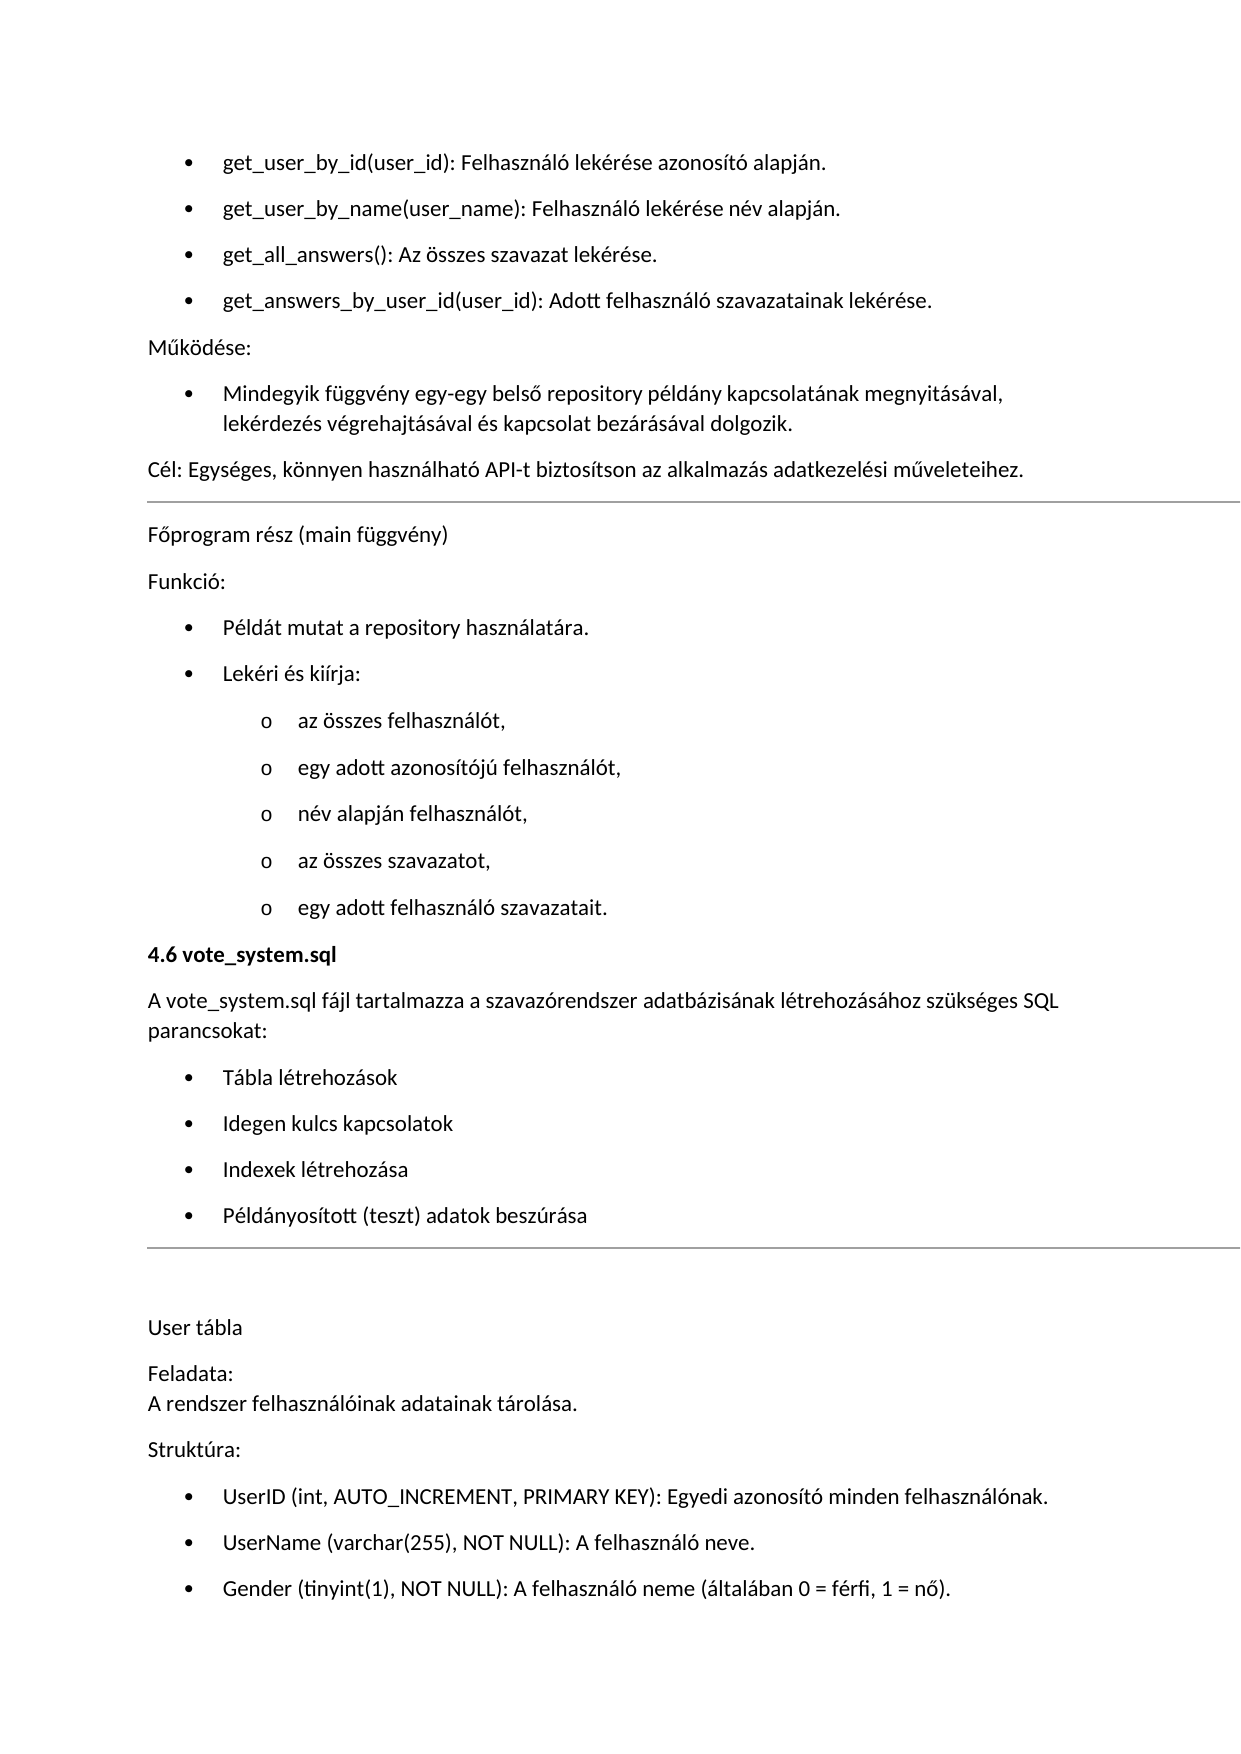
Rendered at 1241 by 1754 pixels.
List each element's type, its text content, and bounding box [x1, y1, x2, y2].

list az összes szavazatot, [260, 846, 1093, 875]
text Funkció: [148, 567, 1093, 595]
list Indexek létrehozása [185, 1155, 1093, 1183]
list Mindegyik függvény egy-egy belső repository példány kapcsolatának megnyitásával, lekérdezés végrehajtásával és kapcsolat bezárásával dolgozik. [185, 379, 1093, 437]
list get_user_by_name(user_name): Felhasználó lekérése név alapján. [185, 194, 1093, 222]
text A vote_system.sql fájl tartalmazza a szavazórendszer adatbázisának létrehozásához szükséges SQL parancsokat: [148, 987, 1093, 1044]
list egy adott azonosítójú felhasználót, [260, 753, 1093, 781]
list Tábla létrehozások [185, 1063, 1093, 1091]
text Működése: [148, 333, 1093, 361]
text Cél: Egységes, könnyen használható API-t biztosítson az alkalmazás adatkezelési műveleteihez. [148, 455, 1093, 483]
list az összes felhasználót, [260, 706, 1093, 734]
text Feladata: A rendszer felhasználóinak adatainak tárolása. [148, 1359, 1093, 1417]
list get_answers_by_user_id(user_id): Adott felhasználó szavazatainak lekérése. [185, 287, 1093, 315]
text Struktúra: [148, 1435, 1093, 1463]
text Főprogram rész (main függvény) [148, 520, 1093, 548]
text 4.6 vote_system.sql [148, 940, 1093, 968]
list egy adott felhasználó szavazatait. [260, 893, 1093, 922]
list UserID (int, AUTO_INCREMENT, PRIMARY KEY): Egyedi azonosító minden felhasználónak. [185, 1482, 1093, 1510]
list név alapján felhasználót, [260, 799, 1093, 828]
list get_all_answers(): Az összes szavazat lekérése. [185, 240, 1093, 268]
list Gender (tinyint(1), NOT NULL): A felhasználó neme (általában 0 = férfi, 1 = nő). [185, 1574, 1093, 1602]
list Lekéri és kiírja: [185, 659, 1093, 687]
list Idegen kulcs kapcsolatok [185, 1109, 1093, 1137]
list get_user_by_id(user_id): Felhasználó lekérése azonosító alapján. [185, 148, 1093, 176]
list Példát mutat a repository használatára. [185, 613, 1093, 641]
list Példányosított (teszt) adatok beszúrása [185, 1202, 1093, 1230]
list UserName (varchar(255), NOT NULL): A felhasználó neve. [185, 1528, 1093, 1556]
text User tábla [148, 1313, 1093, 1341]
